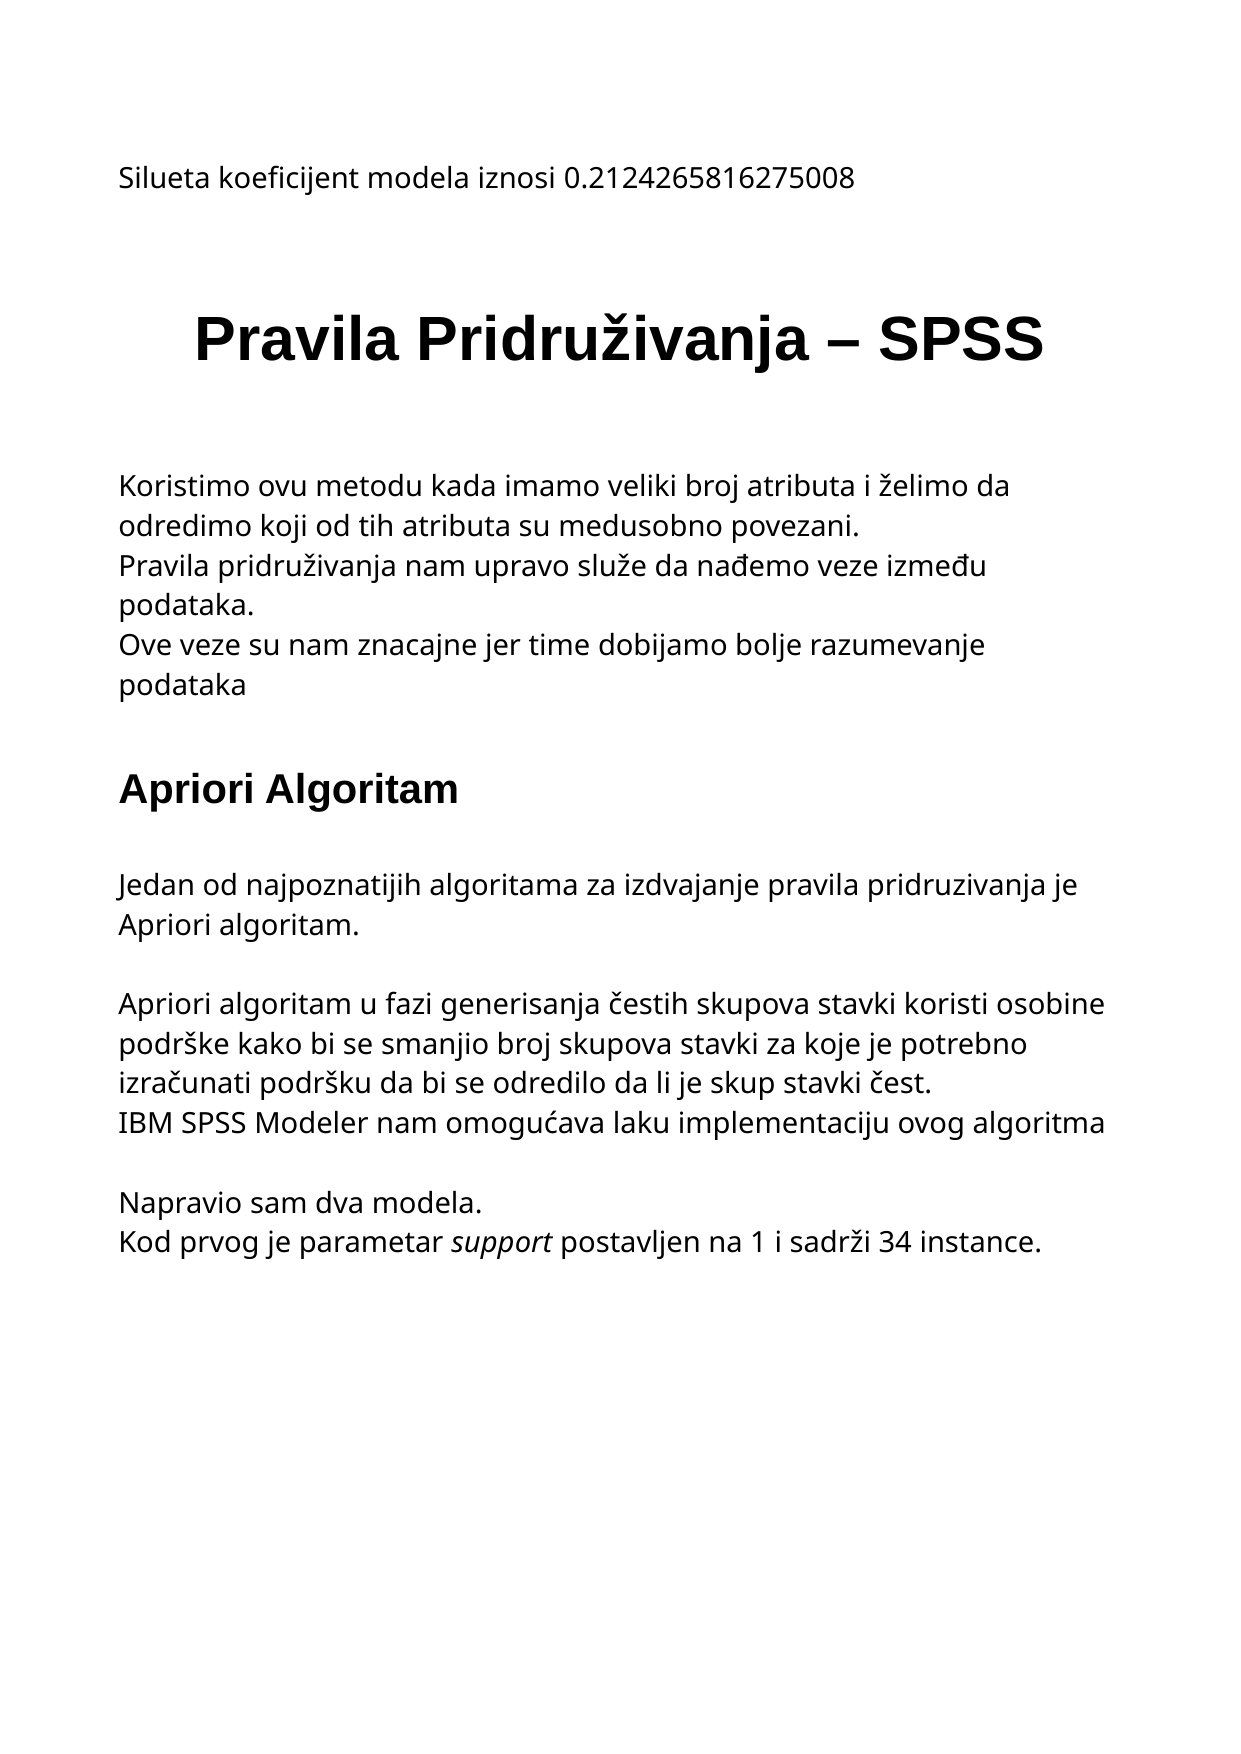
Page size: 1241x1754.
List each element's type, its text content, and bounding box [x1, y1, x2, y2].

text Napravio sam dva modela. Kod prvog je parametar support postavljen na 1 i sadrži 34 instance. [118, 1182, 1122, 1261]
text Koristimo ovu metodu kada imamo veliki broj atributa i želimo da odredimo koji od tih atributa su medusobno povezani. [118, 466, 1122, 545]
text Pravila pridruživanja nam upravo služe da nađemo veze između podataka. [118, 545, 1122, 624]
text Apriori algoritam u fazi generisanja čestih skupova stavki koristi osobine podrške kako bi se smanjio broj skupova stavki za koje je potrebno izračunati podršku da bi se odredilo da li je skup stavki čest. [118, 983, 1122, 1102]
text Jedan od najpoznatijih algoritama za izdvajanje pravila pridruzivanja je Apriori algoritam. [118, 864, 1122, 944]
text Ove veze su nam znacajne jer time dobijamo bolje razumevanje podataka [118, 624, 1122, 704]
text IBM SPSS Modeler nam omogućava laku implementaciju ovog algoritma [118, 1102, 1122, 1142]
subtitle Pravila Pridruživanja – SPSS [118, 302, 1122, 374]
subtitle Apriori Algoritam [118, 764, 1122, 812]
text Silueta koeficijent modela iznosi 0.2124265816275008 [118, 158, 1122, 197]
